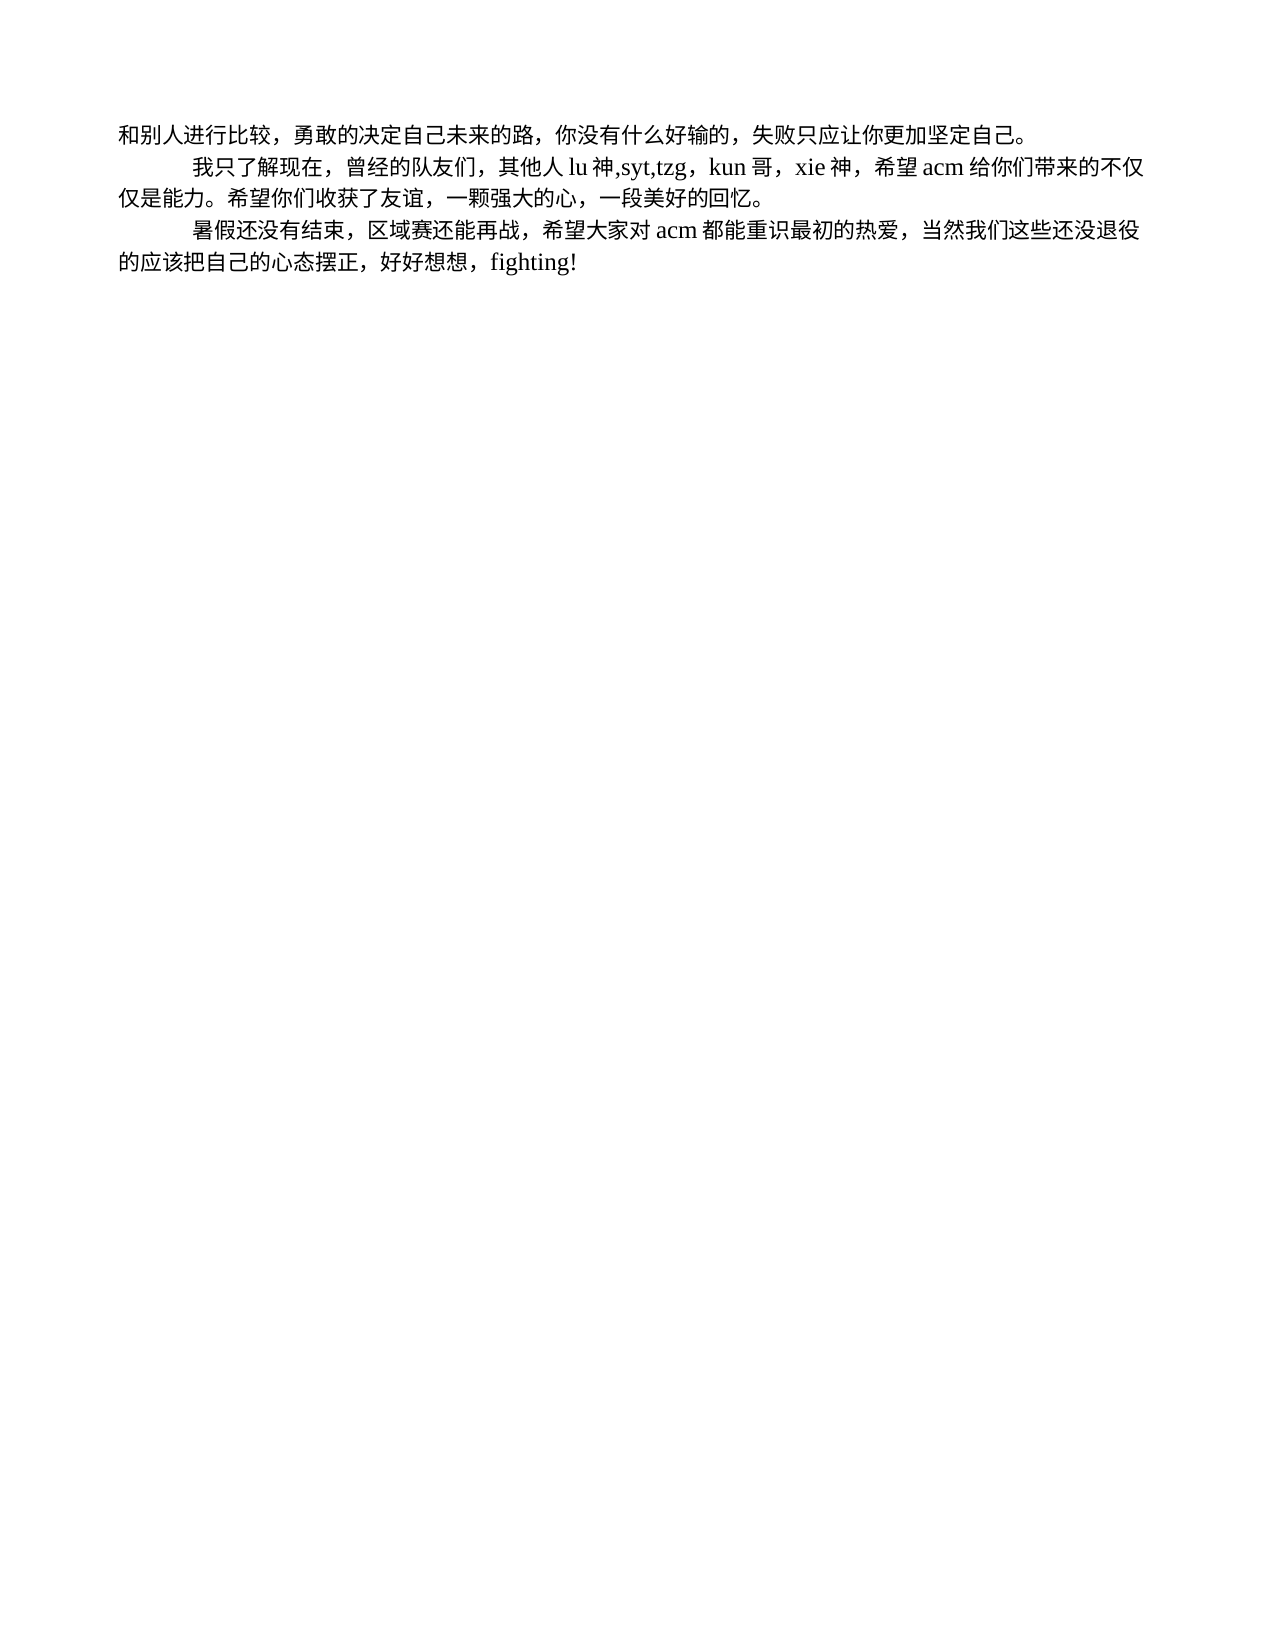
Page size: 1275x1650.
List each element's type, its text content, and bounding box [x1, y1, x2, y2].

text yyb你是很有想法的人，但过多的想法和辉煌的过去让你迷失了自己，犹豫，彷徨，不自信接踵而至，然后你便经不起各种诱惑，你一定拿出你的魄力，想清楚自己要的是什么，不要怕再次的失败，不要过多的和别人进行比较，勇敢的决定自己未来的路，你没有什么好输的，失败只应让你更加坚定自己。 [118, 118, 1157, 150]
text 我只了解现在，曾经的队友们，其他人lu神,syt,tzg，kun哥，xie神，希望acm给你们带来的不仅仅是能力。希望你们收获了友谊，一颗强大的心，一段美好的回忆。 [118, 150, 1157, 213]
text 暑假还没有结束，区域赛还能再战，希望大家对acm都能重识最初的热爱，当然我们这些还没退役的应该把自己的心态摆正，好好想想，fighting! [118, 213, 1157, 276]
